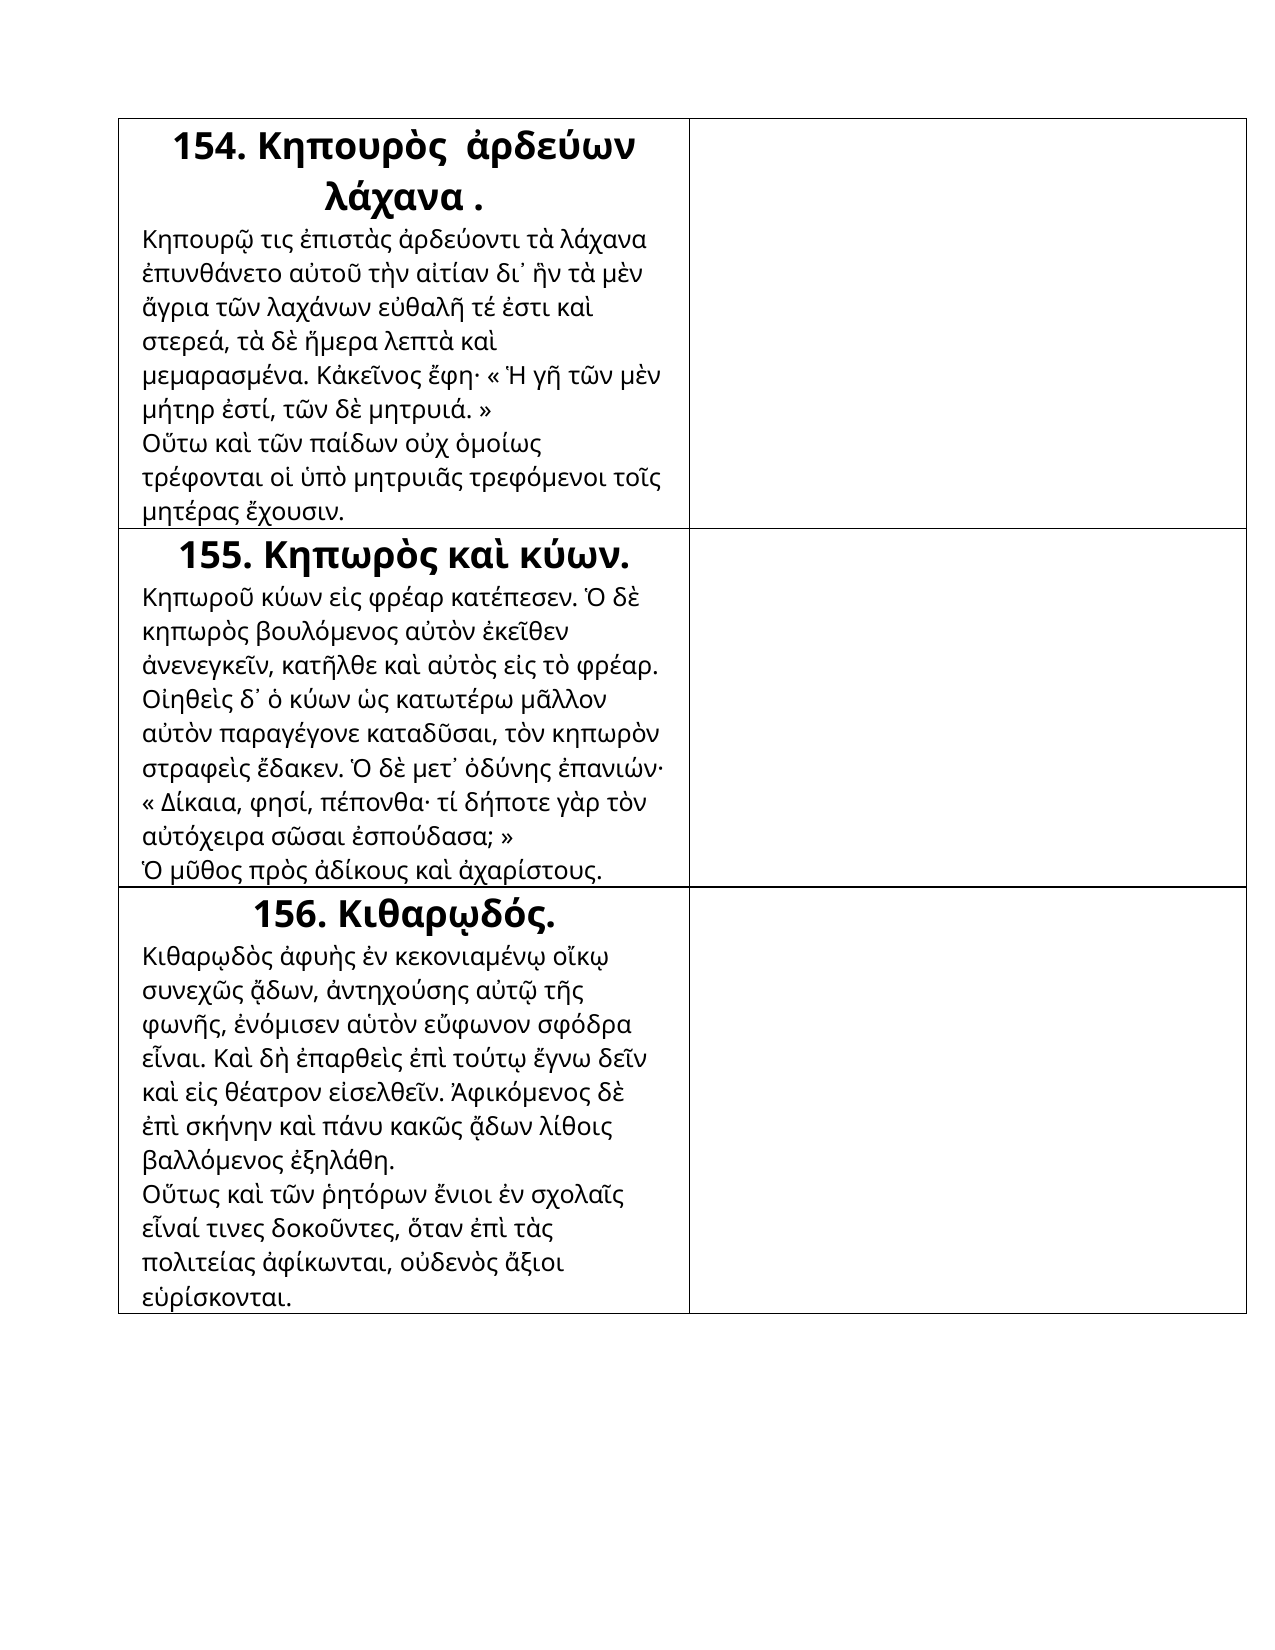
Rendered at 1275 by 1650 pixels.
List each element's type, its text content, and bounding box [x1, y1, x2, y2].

table_cell 155. Κηπωρὸς καὶ κύων. Κηπωροῦ κύων εἰς φρέαρ κατέπεσεν. Ὁ δὲ κηπωρὸς βουλόμενος αὐτὸν ἐκεῖθεν ἀνενεγκεῖν, κατῆλθε καὶ αὐτὸς εἰς τὸ φρέαρ. Οἰηθεὶς δ᾿ ὁ κύων ὡς κατωτέρω μᾶλλον αὐτὸν παραγέγονε καταδῦσαι, τὸν κηπωρὸν στραφεὶς ἔδακεν. Ὁ δὲ μετ᾿ ὀδύνης ἐπανιών· « Δίκαια, φησί, πέπονθα· τί δήποτε γὰρ τὸν αὐτόχειρα σῶσαι ἐσπούδασα; » Ὁ μῦθος πρὸς ἀδίκους καὶ ἀχαρίστους. [119, 529, 689, 886]
table_cell 154. Κηπουρὸς ἀρδεύων λάχανα . Κηπουρῷ τις ἐπιστὰς ἀρδεύοντι τὰ λάχανα ἐπυνθάνετο αὐτοῦ τὴν αἰτίαν δι᾿ ἣν τὰ μὲν ἄγρια τῶν λαχάνων εὐθαλῆ τέ ἐστι καὶ στερεά, τὰ δὲ ἥμερα λεπτὰ καὶ μεμαρασμένα. Κἀκεῖνος ἔφη· « Ἡ γῆ τῶν μὲν μήτηρ ἐστί, τῶν δὲ μητρυιά. » Οὕτω καὶ τῶν παίδων οὐχ ὁμοίως τρέφονται οἱ ὑπὸ μητρυιᾶς τρεφόμενοι τοῖς μητέρας ἔχουσιν. [119, 119, 689, 528]
table_cell [690, 529, 1246, 886]
table_cell [690, 888, 1246, 1313]
table_cell 156. Κιθαρῳδός. Κιθαρῳδὸς ἀφυὴς ἐν κεκονιαμένῳ οἴκῳ συνεχῶς ᾄδων, ἀντηχούσης αὐτῷ τῆς φωνῆς, ἐνόμισεν αὑτὸν εὔφωνον σφόδρα εἶναι. Καὶ δὴ ἐπαρθεὶς ἐπὶ τούτῳ ἔγνω δεῖν καὶ εἰς θέατρον εἰσελθεῖν. Ἀφικόμενος δὲ ἐπὶ σκήνην καὶ πάνυ κακῶς ᾄδων λίθοις βαλλόμενος ἐξηλάθη. Οὕτως καὶ τῶν ῥητόρων ἔνιοι ἐν σχολαῖς εἶναί τινες δοκοῦντες, ὅταν ἐπὶ τὰς πολιτείας ἀφίκωνται, οὐδενὸς ἄξιοι εὑρίσκονται. [119, 888, 689, 1313]
table_cell [690, 119, 1246, 528]
